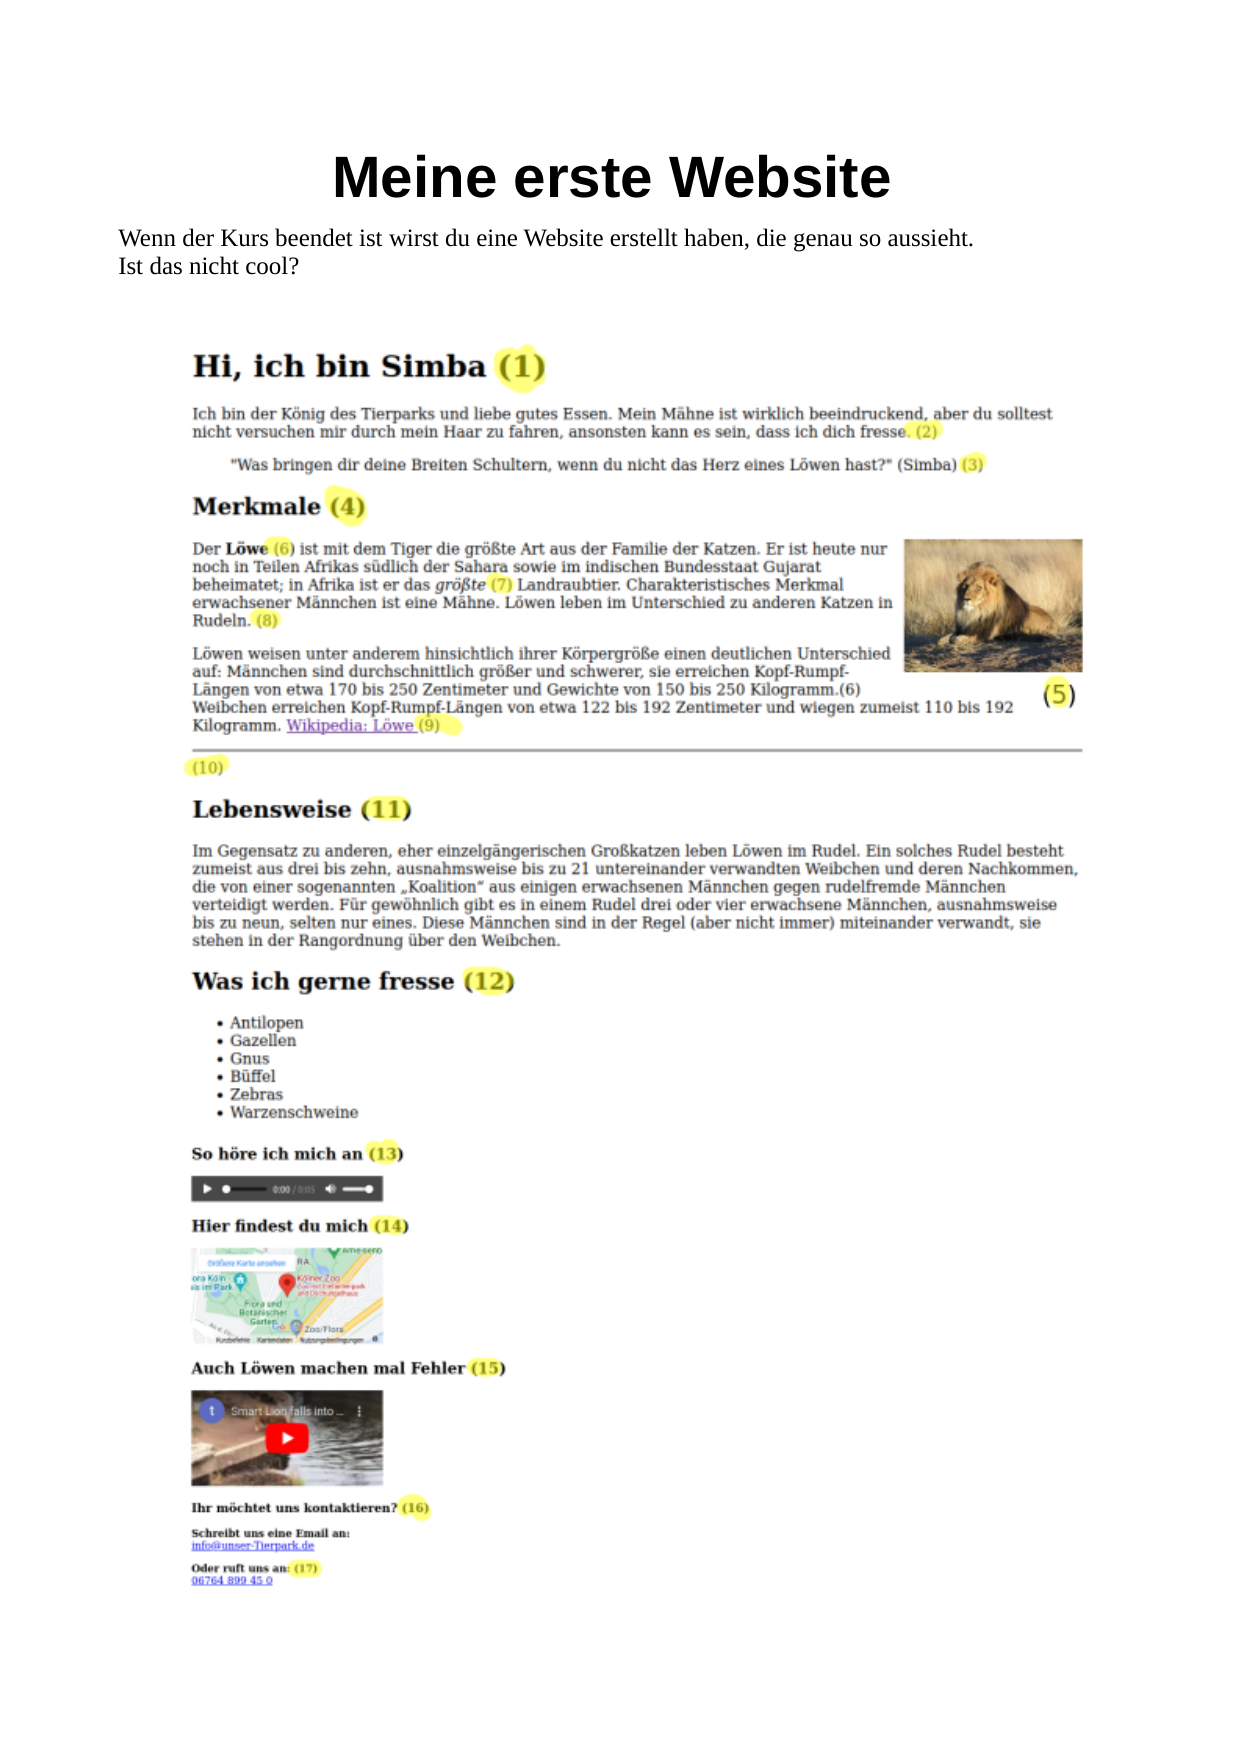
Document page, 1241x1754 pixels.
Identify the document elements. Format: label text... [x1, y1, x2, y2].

text Wenn der Kurs beendet ist wirst du eine Website erstellt haben, die genau so aussieht. [118, 223, 1122, 251]
picture [146, 308, 1094, 1597]
text Ist das nicht cool? [118, 251, 1122, 280]
title Meine erste Website [118, 143, 1122, 210]
